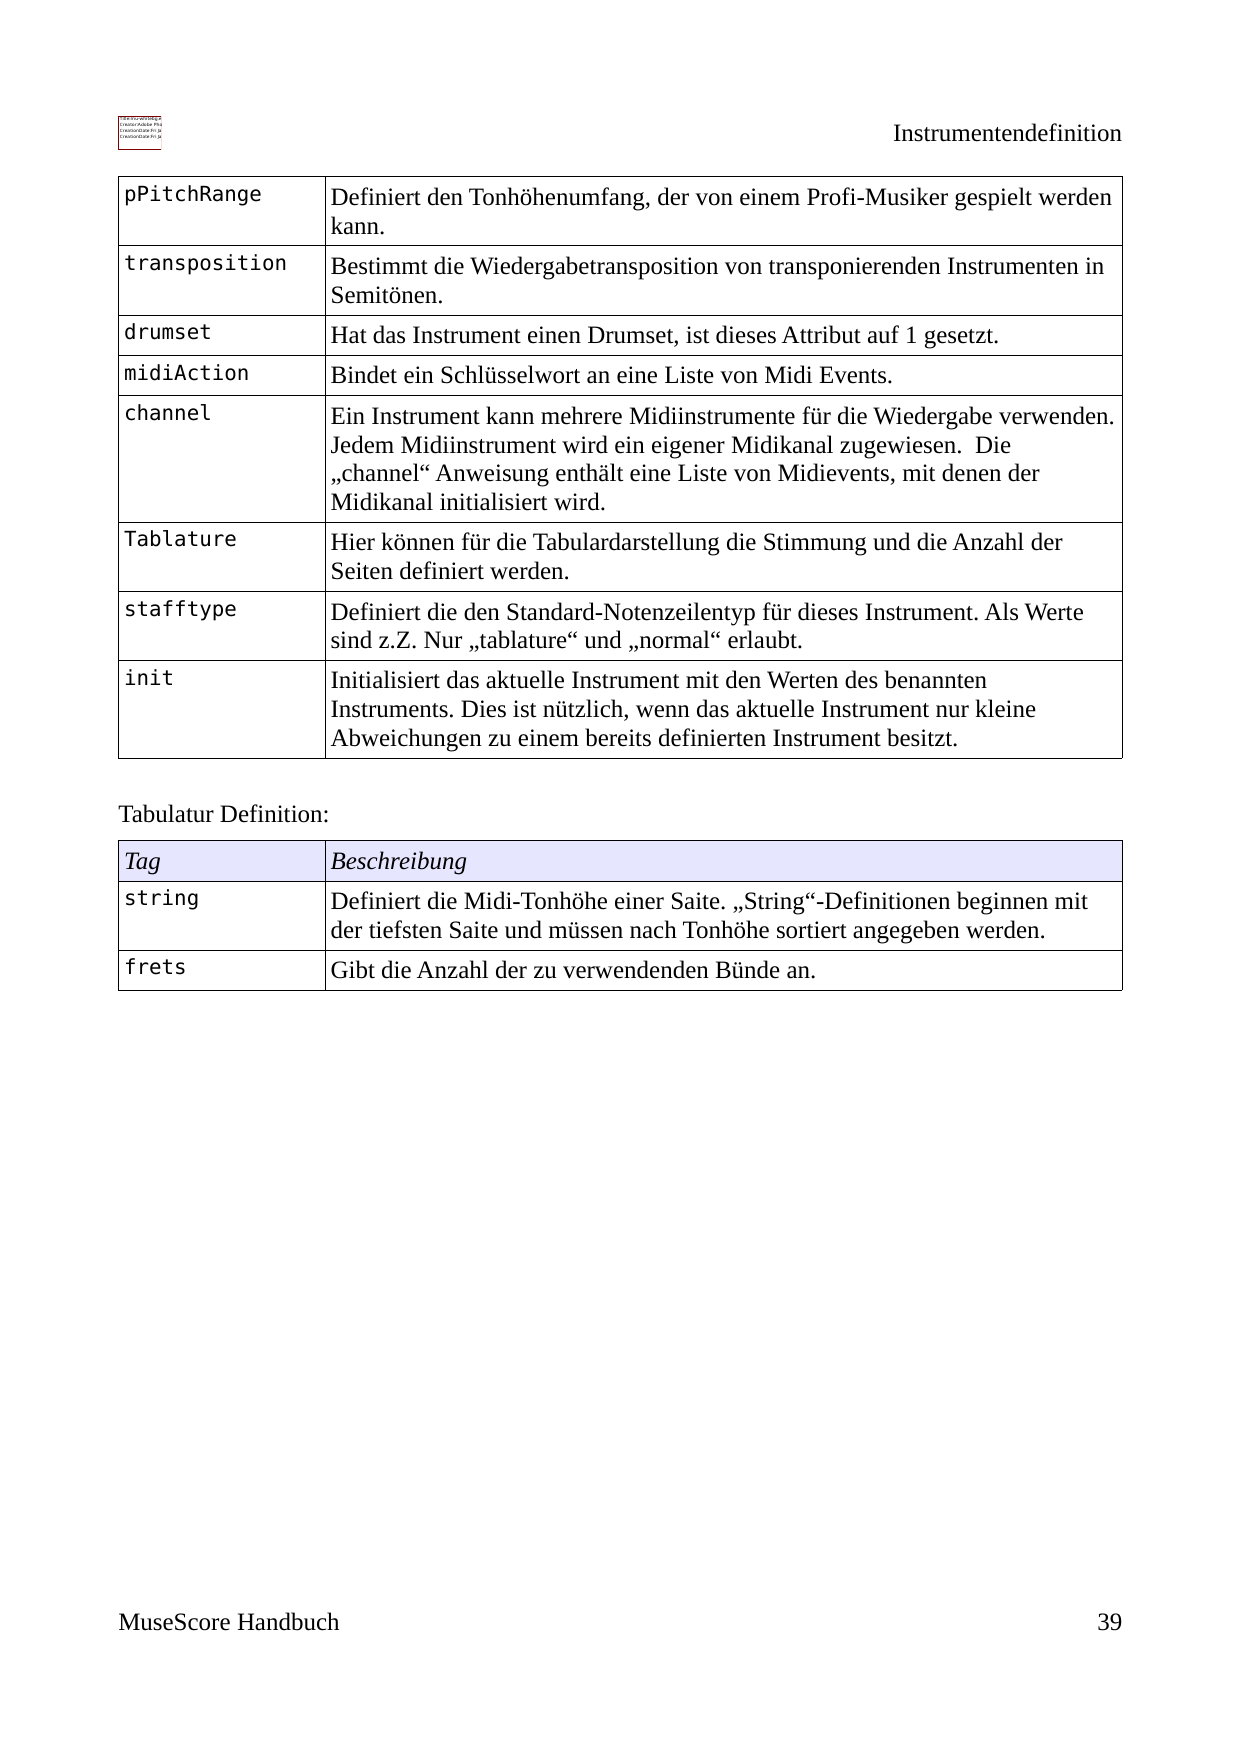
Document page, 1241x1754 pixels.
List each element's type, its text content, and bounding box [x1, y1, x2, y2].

table_cell stafftype [119, 592, 325, 660]
table_header Tag [119, 841, 325, 881]
text Tabulatur Definition: [118, 799, 1004, 828]
table_cell midiAction [119, 356, 325, 395]
table_cell drumset [119, 316, 325, 355]
table_cell Gibt die Anzahl der zu verwendenden Bünde an. [326, 951, 1122, 990]
table_cell Bestimmt die Wiedergabetransposition von transponierenden Instrumenten in Semitönen. [326, 246, 1122, 314]
table_cell Bindet ein Schlüsselwort an eine Liste von Midi Events. [326, 356, 1122, 395]
table_cell Hat das Instrument einen Drumset, ist dieses Attribut auf 1 gesetzt. [326, 316, 1122, 355]
table_cell Hier können für die Tabulardarstellung die Stimmung und die Anzahl der Seiten definiert werden. [326, 523, 1122, 591]
table_cell Tablature [119, 523, 325, 591]
table_cell frets [119, 951, 325, 990]
table_cell Ein Instrument kann mehrere Midiinstrumente für die Wiedergabe verwenden. Jedem Midiinstrument wird ein eigener Midikanal zugewiesen. Die „channel“ Anweisung enthält eine Liste von Midievents, mit denen der Midikanal initialisiert wird. [326, 396, 1122, 522]
table_cell pPitchRange [119, 177, 325, 245]
table_cell Initialisiert das aktuelle Instrument mit den Werten des benannten Instruments. Dies ist nützlich, wenn das aktuelle Instrument nur kleine Abweichungen zu einem bereits definierten Instrument besitzt. [326, 661, 1122, 758]
table_cell string [119, 882, 325, 949]
table_cell Definiert die den Standard-Notenzeilentyp für dieses Instrument. Als Werte sind z.Z. Nur „tablature“ und „normal“ erlaubt. [326, 592, 1122, 660]
table_cell transposition [119, 246, 325, 314]
table_cell channel [119, 396, 325, 522]
table_cell init [119, 661, 325, 758]
table_cell Definiert den Tonhöhenumfang, der von einem Profi-Musiker gespielt werden kann. [326, 177, 1122, 245]
table_cell Definiert die Midi-Tonhöhe einer Saite. „String“-Definitionen beginnen mit der tiefsten Saite und müssen nach Tonhöhe sortiert angegeben werden. [326, 882, 1122, 949]
table_header Beschreibung [326, 841, 1122, 881]
